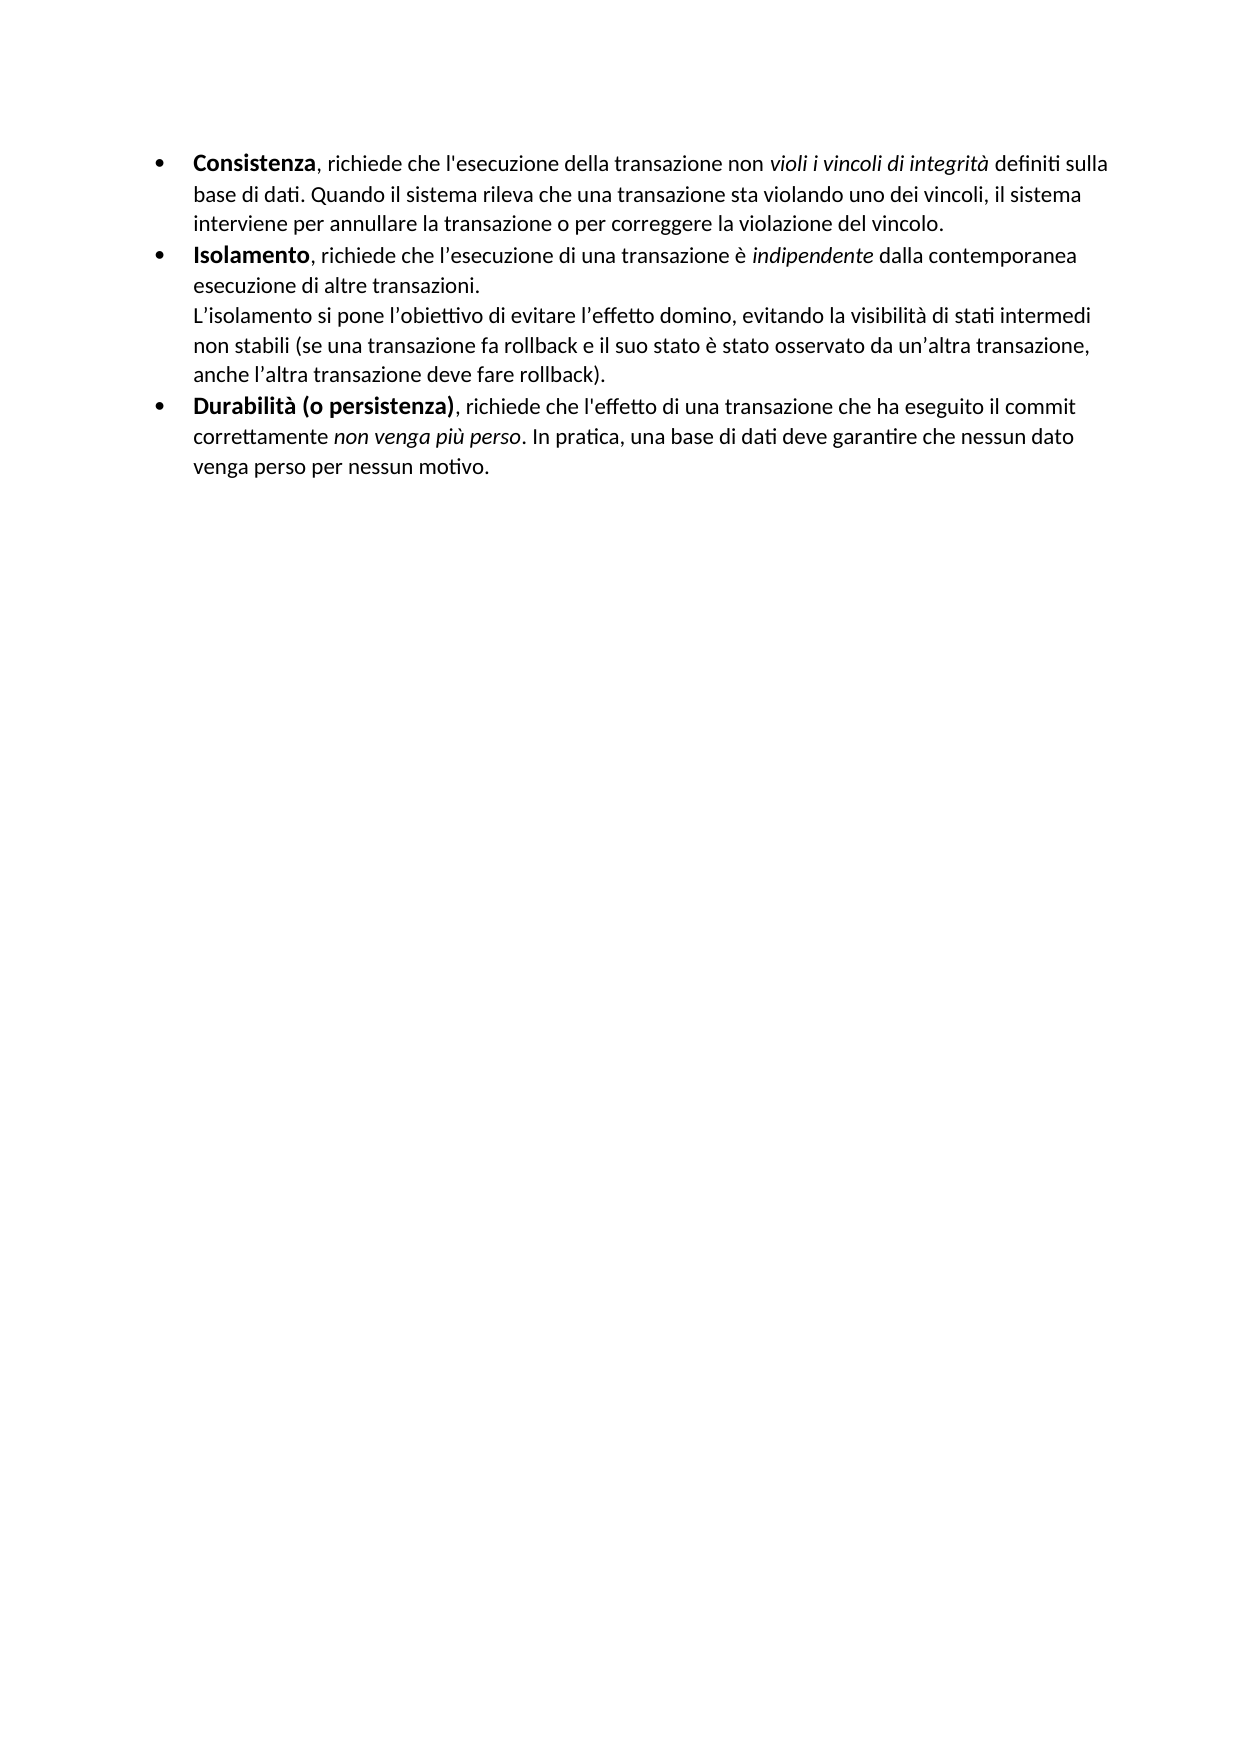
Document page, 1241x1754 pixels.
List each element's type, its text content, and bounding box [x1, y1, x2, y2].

list Isolamento, richiede che l’esecuzione di una transazione è indipendente dalla contemporanea esecuzione di altre transazioni. L’isolamento si pone l’obiettivo di evitare l’effetto domino, evitando la visibilità di stati intermedi non stabili (se una transazione fa rollback e il suo stato è stato osservato da un’altra transazione, anche l’altra transazione deve fare rollback). [156, 239, 1122, 388]
list Consistenza, richiede che l'esecuzione della transazione non violi i vincoli di integrità definiti sulla base di dati. Quando il sistema rileva che una transazione sta violando uno dei vincoli, il sistema interviene per annullare la transazione o per correggere la violazione del vincolo. [156, 148, 1122, 237]
list Durabilità (o persistenza), richiede che l'effetto di una transazione che ha eseguito il commit correttamente non venga più perso. In pratica, una base di dati deve garantire che nessun dato venga perso per nessun motivo. [156, 390, 1122, 480]
